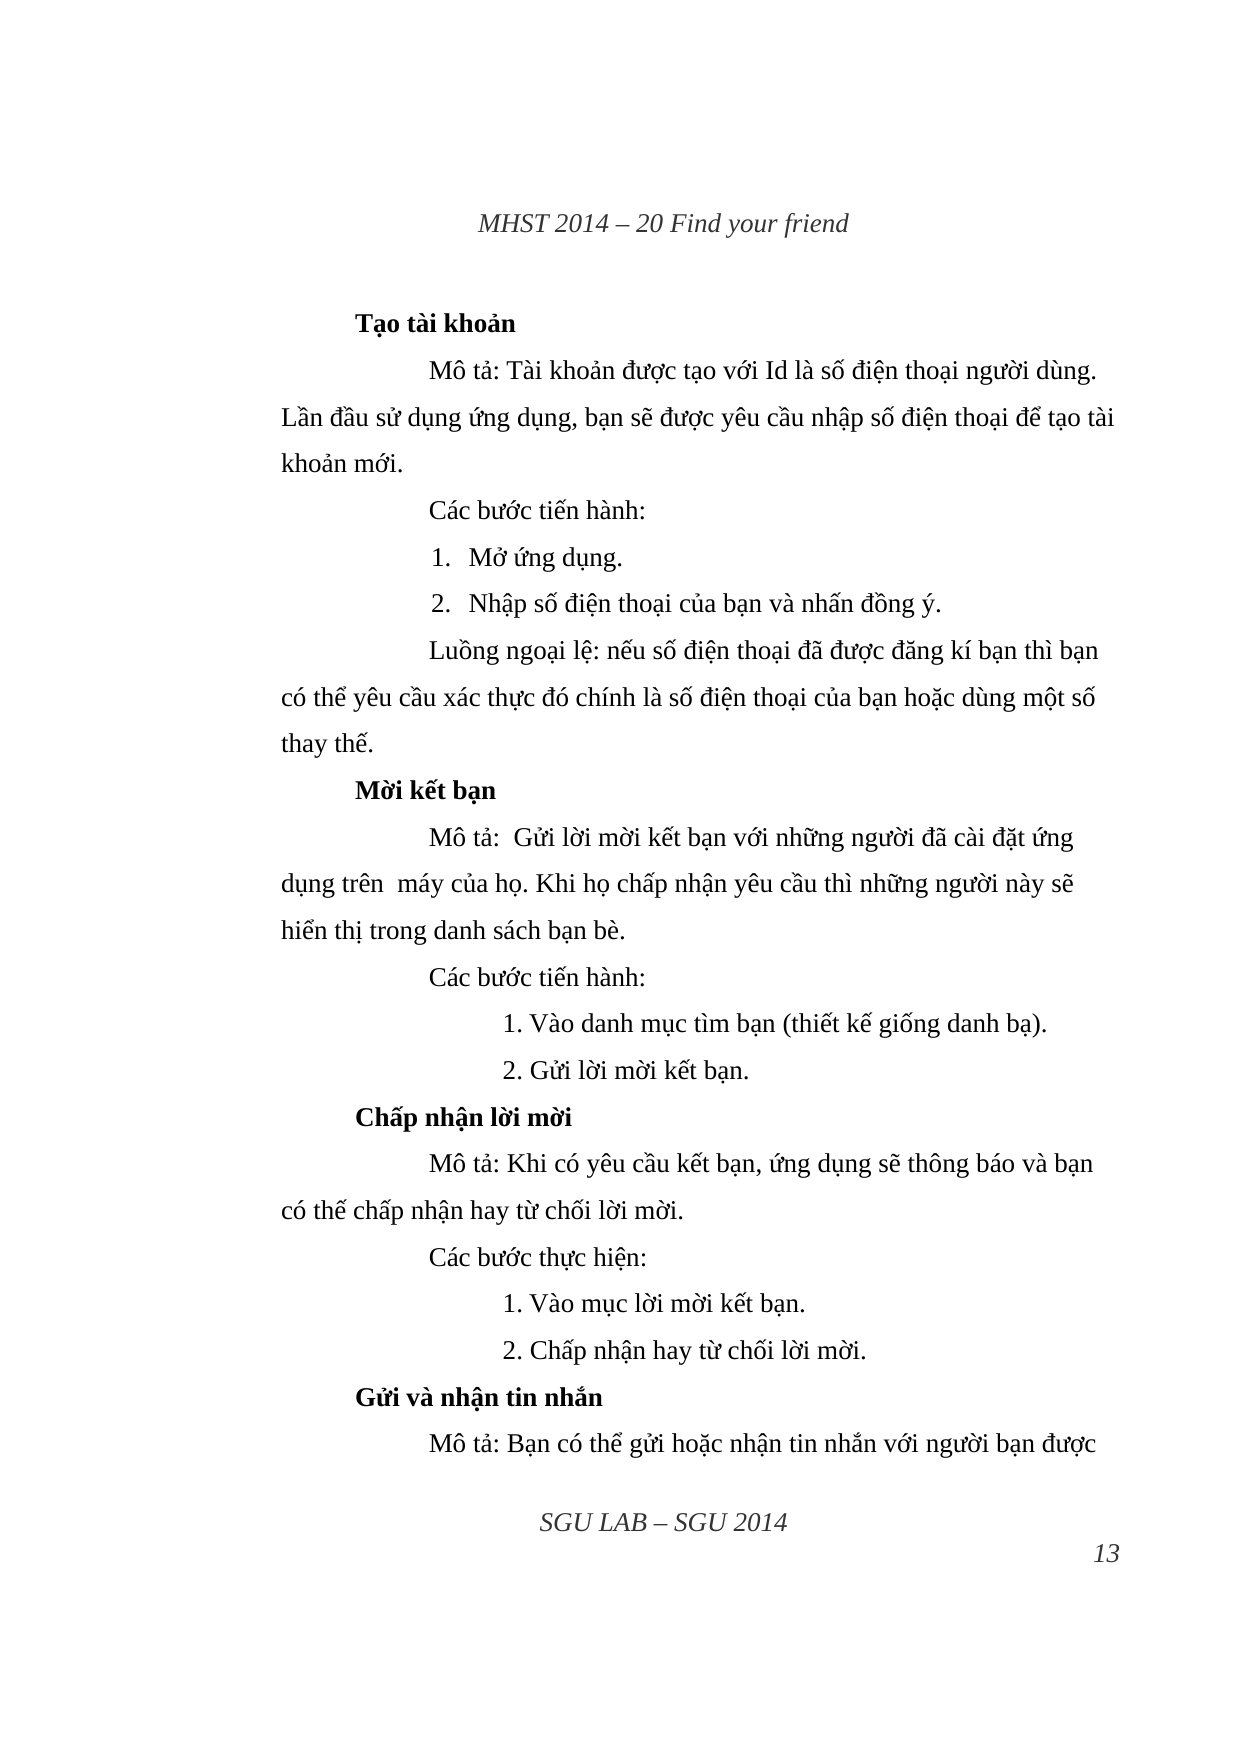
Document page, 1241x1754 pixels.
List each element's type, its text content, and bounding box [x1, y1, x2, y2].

text Mời kết bạn [281, 774, 1122, 805]
text Chấp nhận lời mời [281, 1101, 1122, 1132]
text Các bước tiến hành: [281, 961, 1122, 992]
text Luồng ngoại lệ: nếu số điện thoại đã được đăng kí bạn thì bạn có thể yêu cầu xác thực đó chính là số điện thoại của bạn hoặc dùng một số thay thế. [281, 634, 1122, 759]
text 1. Vào danh mục tìm bạn (thiết kế giống danh bạ). [281, 1007, 1122, 1039]
text Các bước thực hiện: [281, 1241, 1122, 1272]
text Gửi và nhận tin nhắn [281, 1381, 1122, 1412]
text 1. Vào mục lời mời kết bạn. [281, 1287, 1122, 1319]
list Mở ứng dụng. [431, 541, 1122, 572]
text Các bước tiến hành: [281, 494, 1122, 525]
text Mô tả: Gửi lời mời kết bạn với những người đã cài đặt ứng dụng trên máy của họ. Khi họ chấp nhận yêu cầu thì những người này sẽ hiển thị trong danh sách bạn bè. [281, 821, 1122, 945]
text Tạo tài khoản [207, 307, 1122, 339]
list Nhập số điện thoại của bạn và nhấn đồng ý. [431, 587, 1122, 619]
text 2. Chấp nhận hay từ chối lời mời. [281, 1334, 1122, 1365]
text Mô tả: Bạn có thể gửi hoặc nhận tin nhắn với người bạn được [281, 1427, 1122, 1459]
text Mô tả: Tài khoản được tạo với Id là số điện thoại người dùng. Lần đầu sử dụng ứng dụng, bạn sẽ được yêu cầu nhập số điện thoại để tạo tài khoản mới. [281, 354, 1122, 479]
text 2. Gửi lời mời kết bạn. [281, 1054, 1122, 1085]
text Mô tả: Khi có yêu cầu kết bạn, ứng dụng sẽ thông báo và bạn có thế chấp nhận hay từ chối lời mời. [281, 1147, 1122, 1225]
